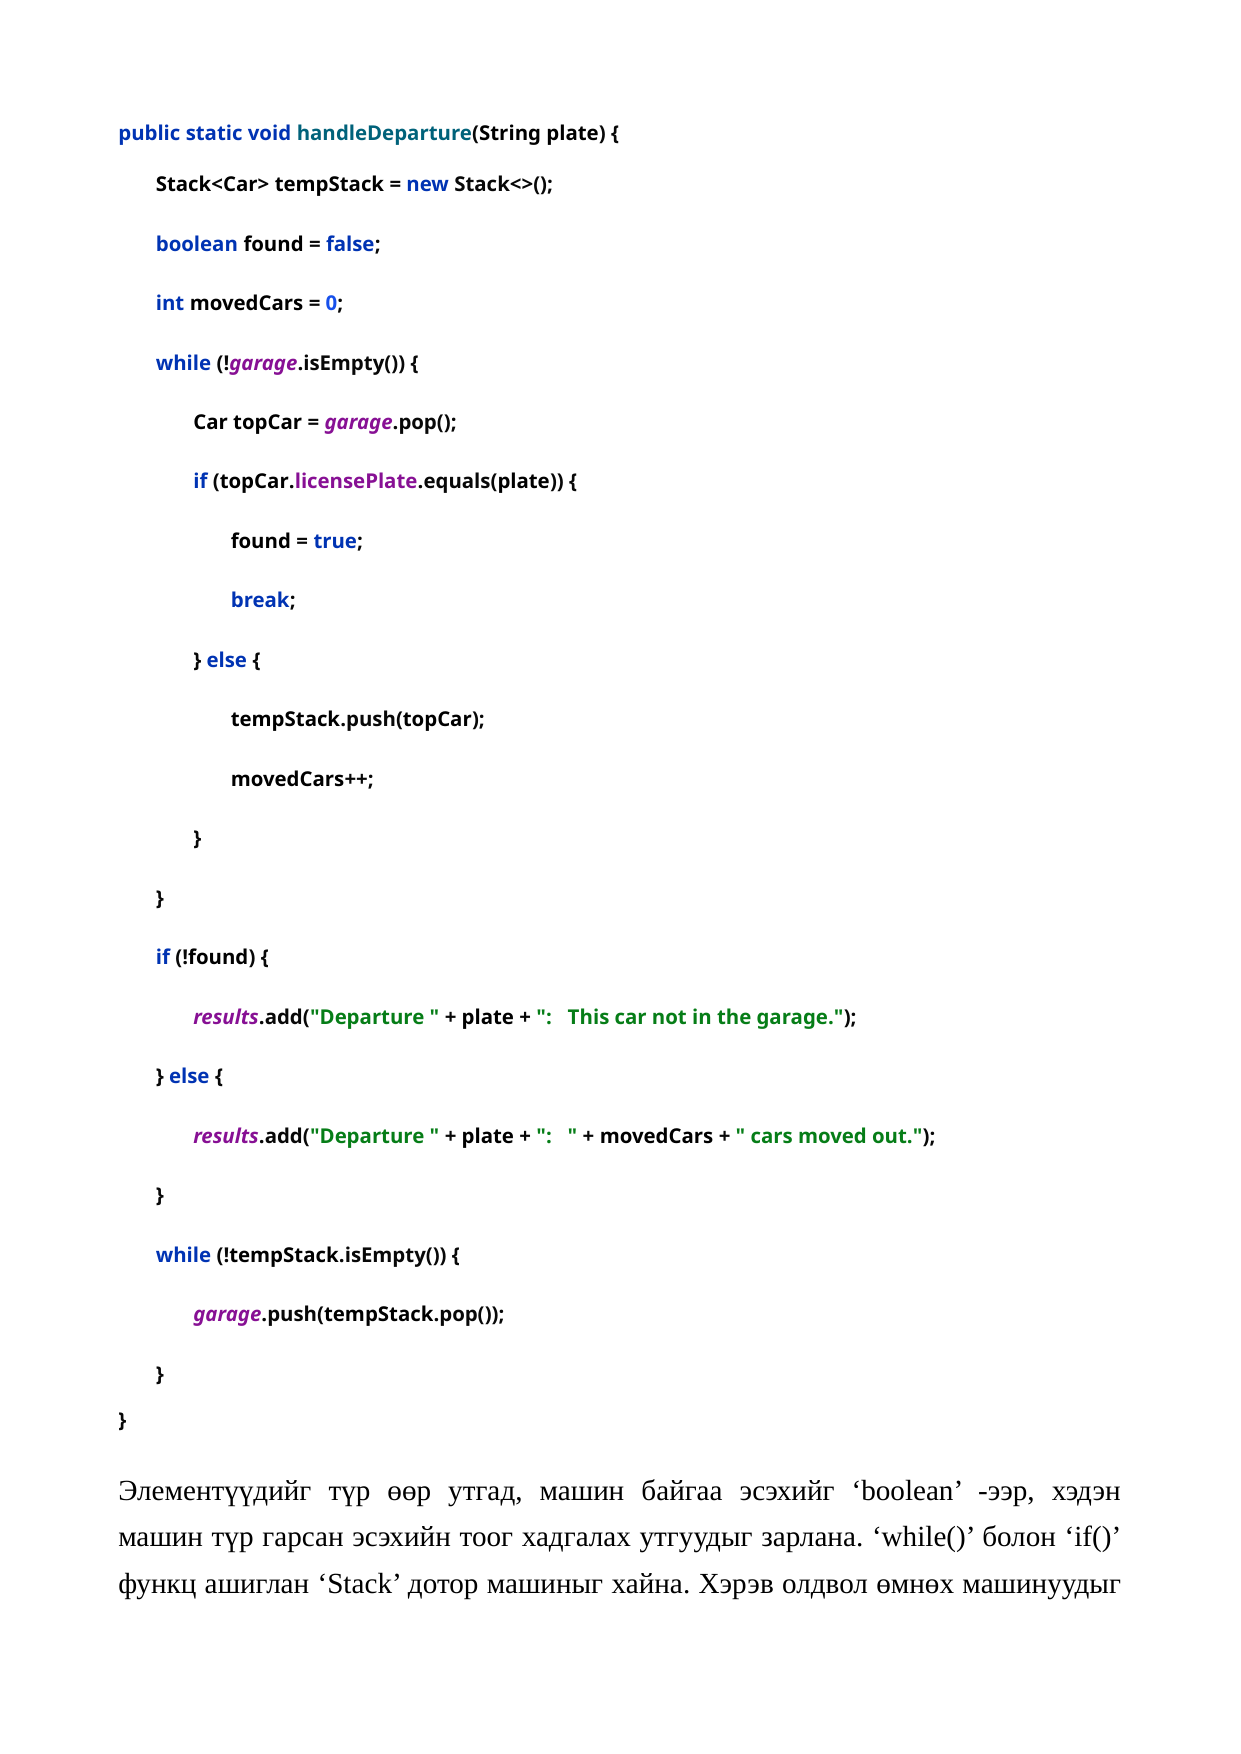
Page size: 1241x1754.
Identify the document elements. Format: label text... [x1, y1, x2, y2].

text public static void handleDeparture(String plate) { [118, 118, 1122, 146]
text break; [118, 573, 1122, 616]
text if (topCar.licensePlate.equals(plate)) { [118, 454, 1122, 497]
text } [118, 1406, 1122, 1433]
text } else { [118, 632, 1122, 675]
text while (!tempStack.isEmpty()) { [118, 1227, 1122, 1270]
text } [118, 870, 1122, 913]
text garage.push(tempStack.pop()); [118, 1287, 1122, 1330]
text tempStack.push(topCar); [118, 692, 1122, 735]
text Элементүүдийг түр өөр утгад, машин байгаа эсэхийг ‘boolean’ -ээр, хэдэн машин түр гарсан эсэхийн тоог хадгалах утгуудыг зарлана. ‘while()’ болон ‘if()’ функц ашиглан ‘Stack’ дотор машиныг хайна. Хэрэв олдвол өмнөх машинуудыг [118, 1473, 1122, 1599]
text results.add("Departure " + plate + ": " + movedCars + " cars moved out."); [118, 1108, 1122, 1151]
text movedCars++; [118, 751, 1122, 794]
text } [118, 1168, 1122, 1211]
text } else { [118, 1049, 1122, 1092]
text } [118, 1346, 1122, 1389]
text Car topCar = garage.pop(); [118, 394, 1122, 437]
text } [118, 811, 1122, 854]
text results.add("Departure " + plate + ": This car not in the garage."); [118, 989, 1122, 1032]
text while (!garage.isEmpty()) { [118, 335, 1122, 378]
text if (!found) { [118, 930, 1122, 973]
text found = true; [118, 513, 1122, 556]
text Stack<Car> tempStack = new Stack<>(); [118, 156, 1122, 199]
text boolean found = false; [118, 216, 1122, 259]
text int movedCars = 0; [118, 275, 1122, 318]
